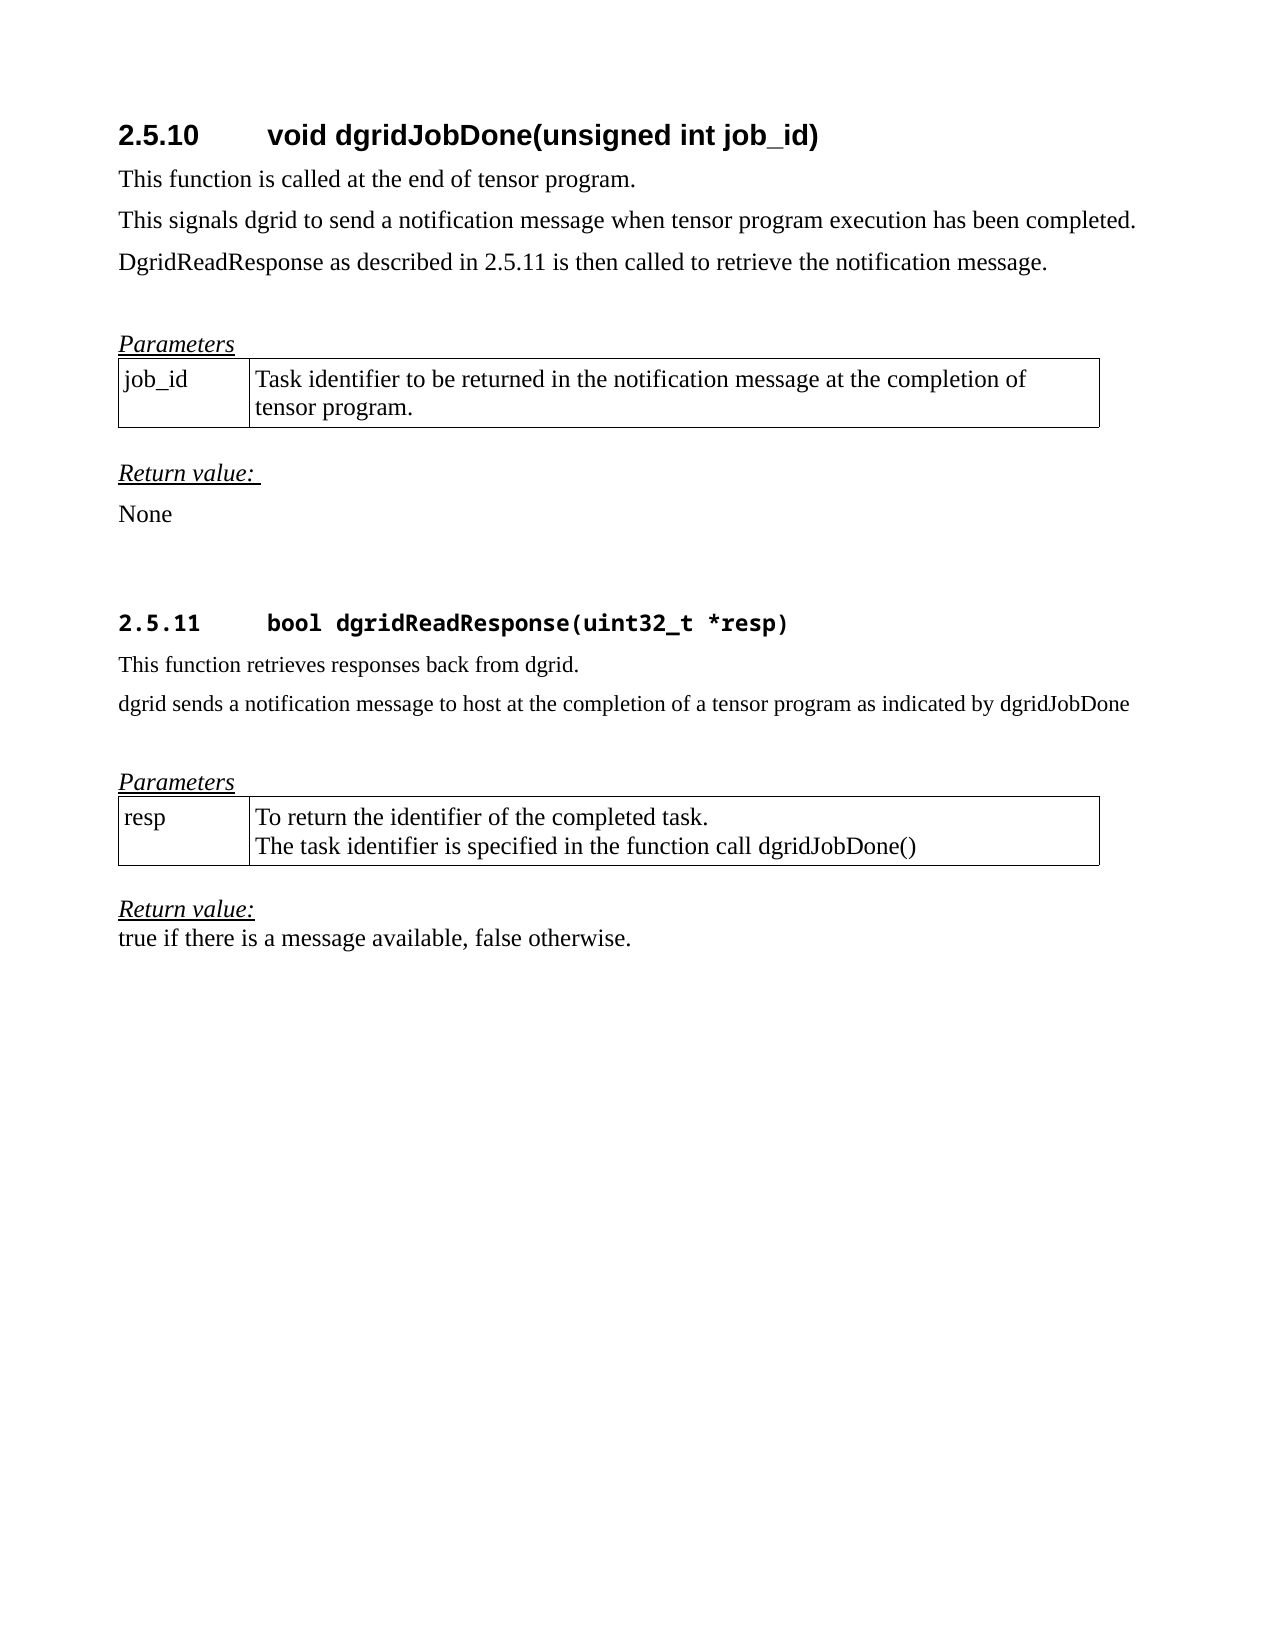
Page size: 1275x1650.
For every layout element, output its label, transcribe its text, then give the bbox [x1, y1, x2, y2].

text Return value: [118, 458, 1157, 487]
text Return value: [118, 894, 1157, 923]
text This function is called at the end of tensor program. [118, 164, 1157, 193]
text Parameters [118, 329, 1157, 358]
subtitle void dgridJobDone(unsigned int job_id) [118, 118, 1157, 152]
table_header job_id [119, 359, 249, 427]
text This signals dgrid to send a notification message when tensor program execution has been completed. [118, 205, 1157, 234]
table_header Task identifier to be returned in the notification message at the completion of tensor program. [250, 359, 1099, 427]
text This function retrieves responses back from dgrid. [118, 651, 1157, 677]
text Parameters [118, 767, 1157, 796]
subtitle bool dgridReadResponse(uint32_t *resp) [118, 607, 1157, 638]
text None [118, 499, 1157, 528]
text DgridReadResponse as described in 2.5.11 is then called to retrieve the notification message. [118, 247, 1157, 275]
text true if there is a message available, false otherwise. [118, 923, 1157, 952]
text dgrid sends a notification message to host at the completion of a tensor program as indicated by dgridJobDone [118, 690, 1157, 716]
table_header To return the identifier of the completed task. The task identifier is specified in the function call dgridJobDone() [250, 797, 1099, 865]
table_header resp [119, 797, 249, 865]
